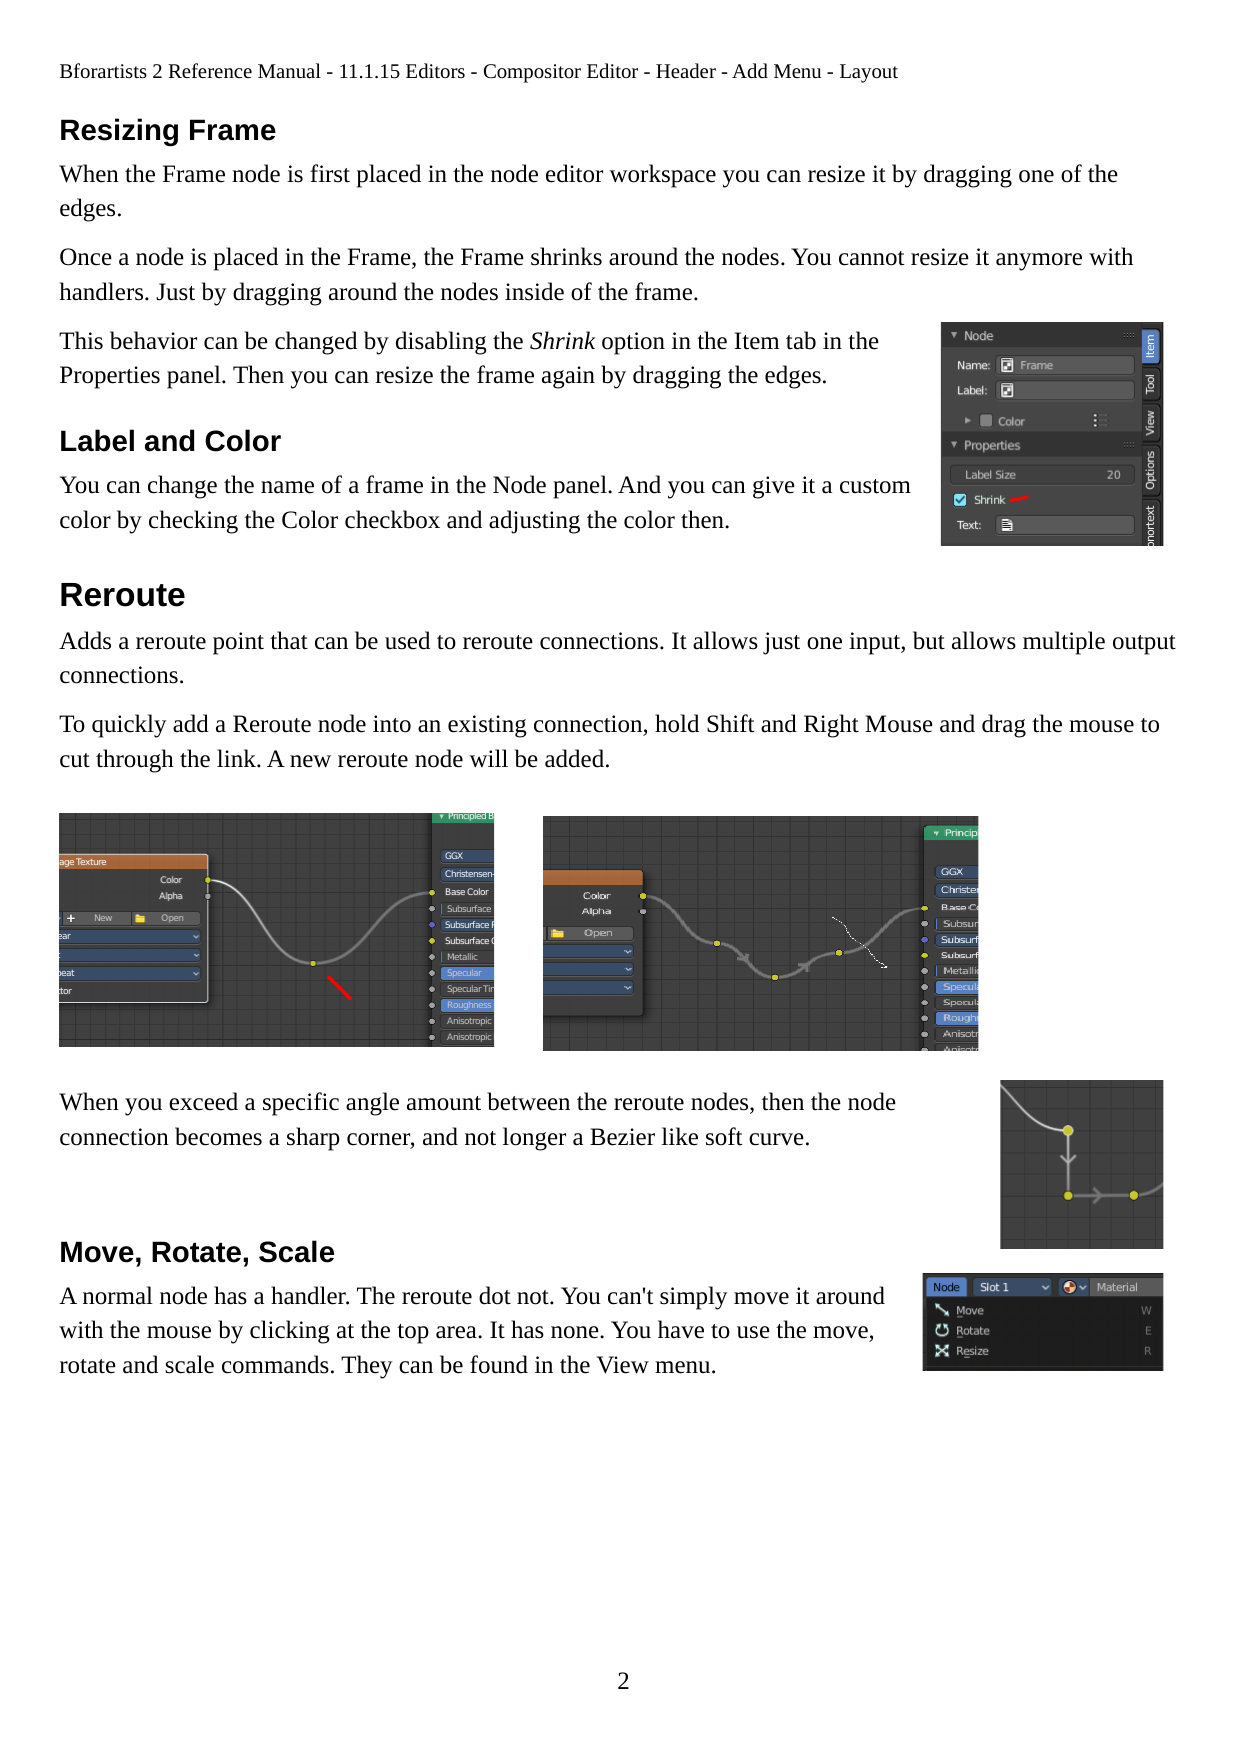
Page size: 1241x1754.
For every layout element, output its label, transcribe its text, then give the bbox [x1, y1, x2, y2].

subtitle [1164, 424, 1181, 458]
picture [922, 1273, 1164, 1371]
subtitle Label and Color [59, 424, 940, 458]
picture [59, 813, 495, 1047]
text When the Frame node is first placed in the node editor workspace you can resize it by dragging one of the edges. [59, 159, 1181, 222]
subtitle Resizing Frame [59, 113, 1181, 146]
text Adds a reroute point that can be used to reroute connections. It allows just one input, but allows multiple output connections. [59, 626, 1181, 689]
text A normal node has a handler. The reroute dot not. You can't simply move it around with the mouse by clicking at the top area. It has none. You have to use the move, rotate and scale commands. They can be found in the View menu. [59, 1281, 1181, 1378]
text This behavior can be changed by disabling the Shrink option in the Item tab in the Properties panel. Then you can resize the frame again by dragging the edges. [59, 326, 940, 389]
text You can change the name of a frame in the Node panel. And you can give it a custom color by checking the Color checkbox and adjusting the color then. [59, 470, 940, 533]
subtitle Move, Rotate, Scale [59, 1234, 1181, 1268]
text Once a node is placed in the Frame, the Frame shrinks around the nodes. You cannot resize it anymore with handlers. Just by dragging around the nodes inside of the frame. [59, 242, 1181, 306]
picture [1000, 1080, 1164, 1249]
subtitle Reroute [59, 575, 1181, 613]
picture [543, 816, 979, 1051]
text When you exceed a specific angle amount between the reroute nodes, then the node connection becomes a sharp corner, and not longer a Bezier like soft curve. [59, 1087, 1000, 1151]
text To quickly add a Reroute node into an existing connection, hold Shift and Right Mouse and drag the mouse to cut through the link. A new reroute node will be added. [59, 709, 1181, 773]
picture [940, 322, 1164, 546]
